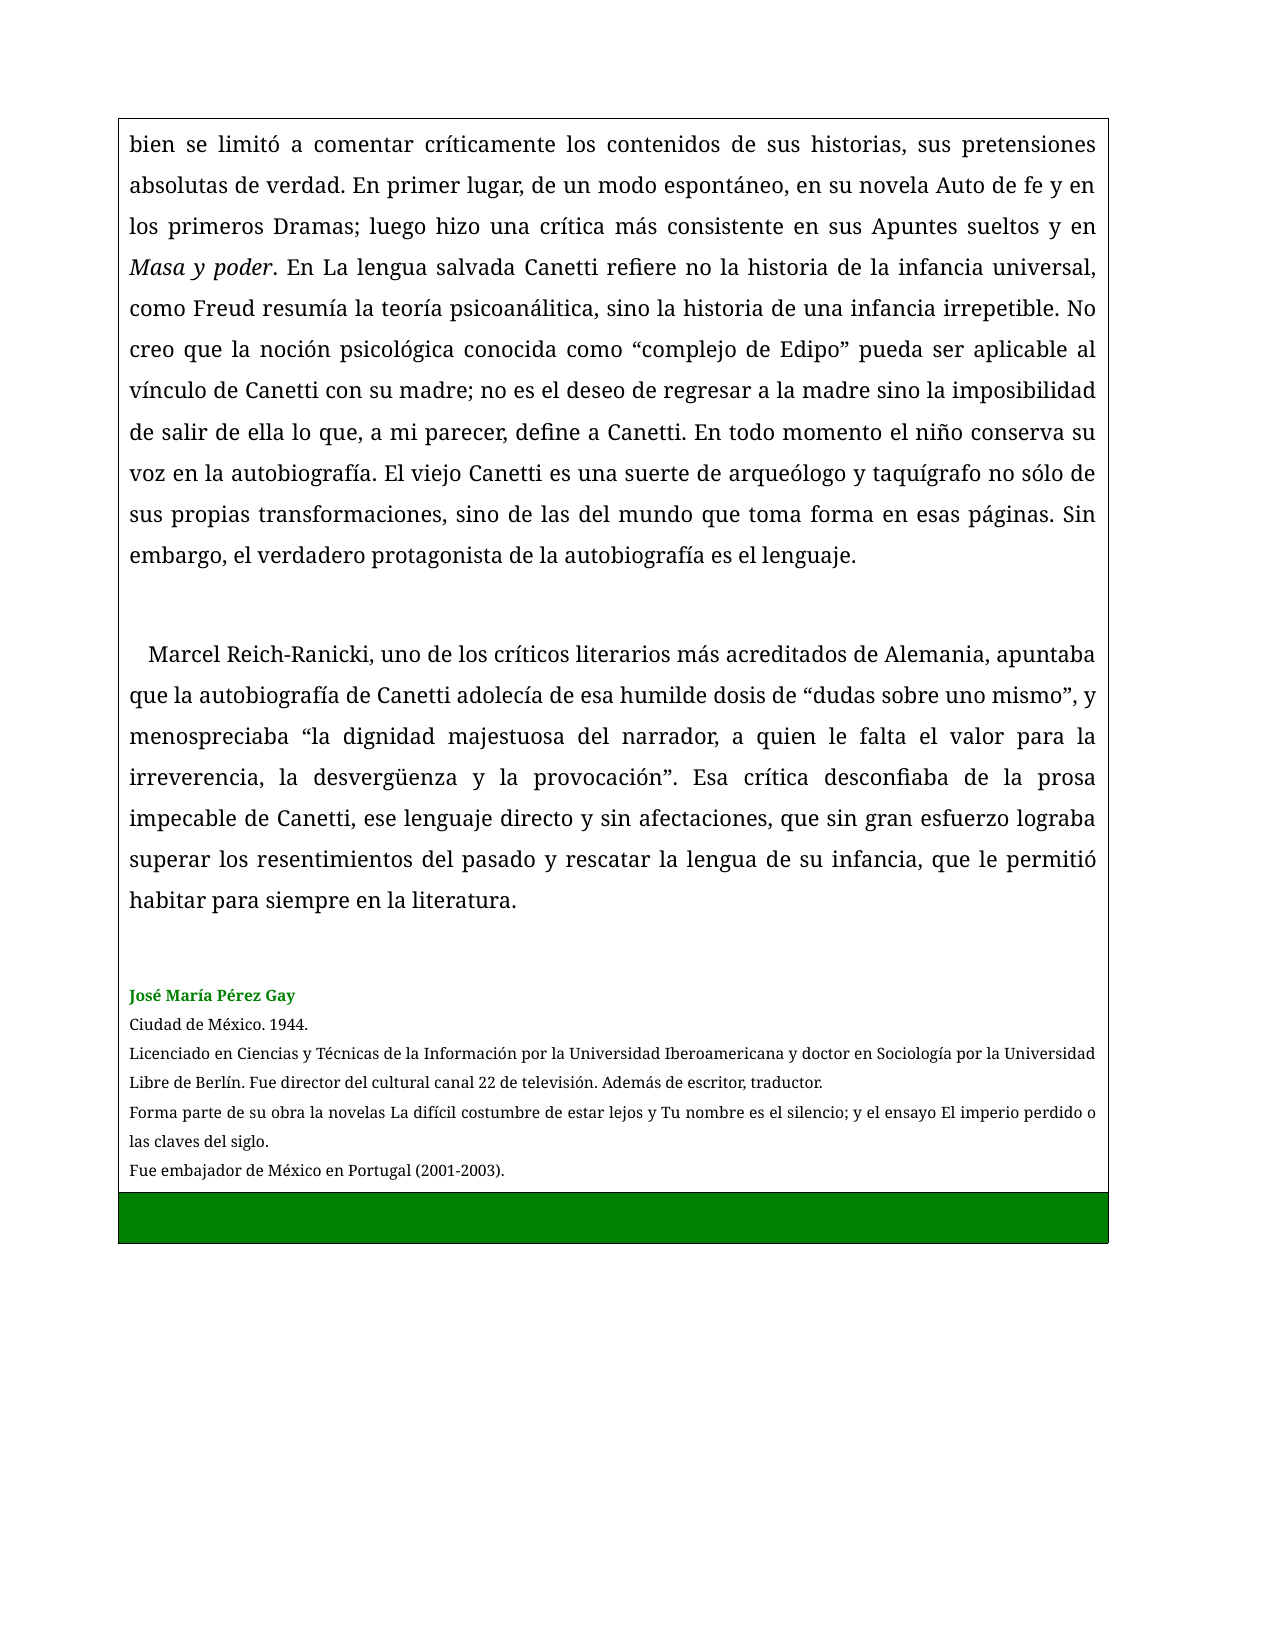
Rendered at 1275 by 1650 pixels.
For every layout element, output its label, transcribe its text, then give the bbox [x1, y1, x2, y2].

table_cell [119, 1193, 1108, 1243]
table_cell bien se limitó a comentar críticamente los contenidos de sus historias, sus pretensiones absolutas de verdad. En primer lugar, de un modo espontáneo, en su novela Auto de fe y en los primeros Dramas; luego hizo una crítica más consistente en sus Apuntes sueltos y en Masa y poder. En La lengua salvada Canetti refiere no la historia de la infancia universal, como Freud resumía la teoría psicoanálitica, sino la historia de una infancia irrepetible. No creo que la noción psicológica conocida como “complejo de Edipo” pueda ser aplicable al vínculo de Canetti con su madre; no es el deseo de regresar a la madre sino la imposibilidad de salir de ella lo que, a mi parecer, define a Canetti. En todo momento el niño conserva su voz en la autobiografía. El viejo Canetti es una suerte de arqueólogo y taquígrafo no sólo de sus propias transformaciones, sino de las del mundo que toma forma en esas páginas. Sin embargo, el verdadero protagonista de la autobiografía es el lenguaje. Marcel Reich-Ranicki, uno de los críticos literarios más acreditados de Alemania, apuntaba que la autobiografía de Canetti adolecía de esa humilde dosis de “dudas sobre uno mismo”, y menospreciaba “la dignidad majestuosa del narrador, a quien le falta el valor para la irreverencia, la desvergüenza y la provocación”. Esa crítica desconfiaba de la prosa impecable de Canetti, ese lenguaje directo y sin afectaciones, que sin gran esfuerzo lograba superar los resentimientos del pasado y rescatar la lengua de su infancia, que le permitió habitar para siempre en la literatura. José María Pérez Gay Ciudad de México. 1944. Licenciado en Ciencias y Técnicas de la Información por la Universidad Iberoamericana y doctor en Sociología por la Universidad Libre de Berlín. Fue director del cultural canal 22 de televisión. Además de escritor, traductor. Forma parte de su obra la novelas La difícil costumbre de estar lejos y Tu nombre es el silencio; y el ensayo El imperio perdido o las claves del siglo. Fue embajador de México en Portugal (2001-2003). [119, 119, 1108, 1192]
